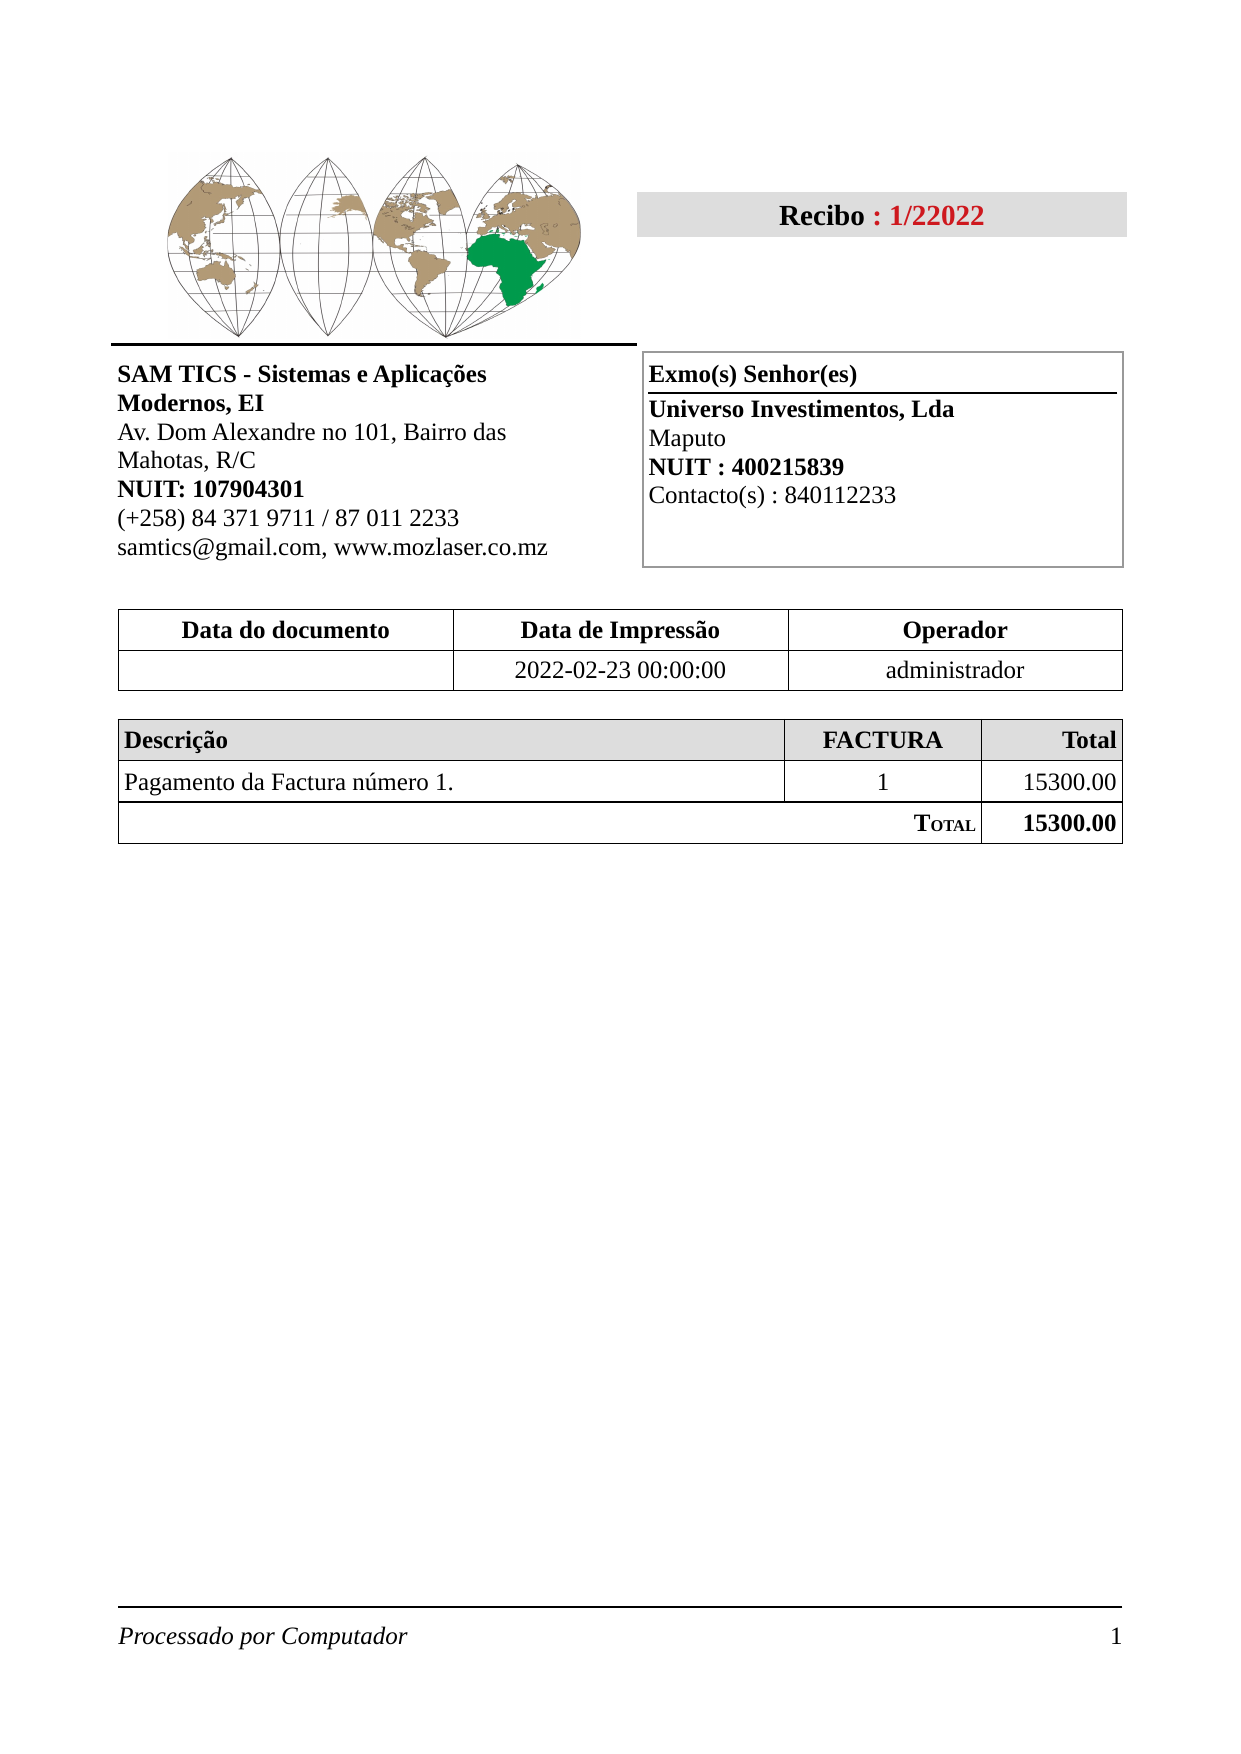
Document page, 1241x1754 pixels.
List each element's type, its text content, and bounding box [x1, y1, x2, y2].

table_header SAM TICS - Sistemas e Aplicações Modernos, EI Av. Dom Alexandre no 101, Bairro das Mahotas, R/C NUIT: 107904301 (+258) 84 371 9711 / 87 011 2233 samtics@gmail.com, www.mozlaser.co.mz [111, 351, 596, 566]
table_header Exmo(s) Senhor(es) Universo Investimentos, Lda Maputo NUIT : 400215839 Contacto(s) : 840112233 [644, 353, 1122, 566]
table_cell [637, 237, 1127, 351]
table_cell Total [119, 803, 981, 843]
table_cell [119, 651, 453, 690]
table_cell 15300.00 [982, 761, 1122, 801]
table_header Descrição [119, 720, 784, 760]
table_cell Pagamento da Factura número 1. [119, 761, 784, 801]
table_header Total [982, 720, 1122, 760]
table_cell 2022-02-23 00:00:00 [454, 651, 788, 690]
table_header Data de Impressão [454, 610, 788, 650]
table_cell Recibo : 1/22022 [637, 192, 1127, 237]
table_header [111, 346, 637, 351]
table_header [637, 147, 1127, 192]
table_header [596, 351, 642, 566]
table_header Data do documento [119, 610, 453, 650]
table_header FACTURA [785, 720, 981, 760]
table_cell 1 [785, 761, 981, 801]
table_cell administrador [789, 651, 1122, 690]
table_header Operador [789, 610, 1122, 650]
table_header [111, 147, 637, 343]
picture [167, 152, 581, 339]
table_cell 15300.00 [982, 803, 1122, 843]
